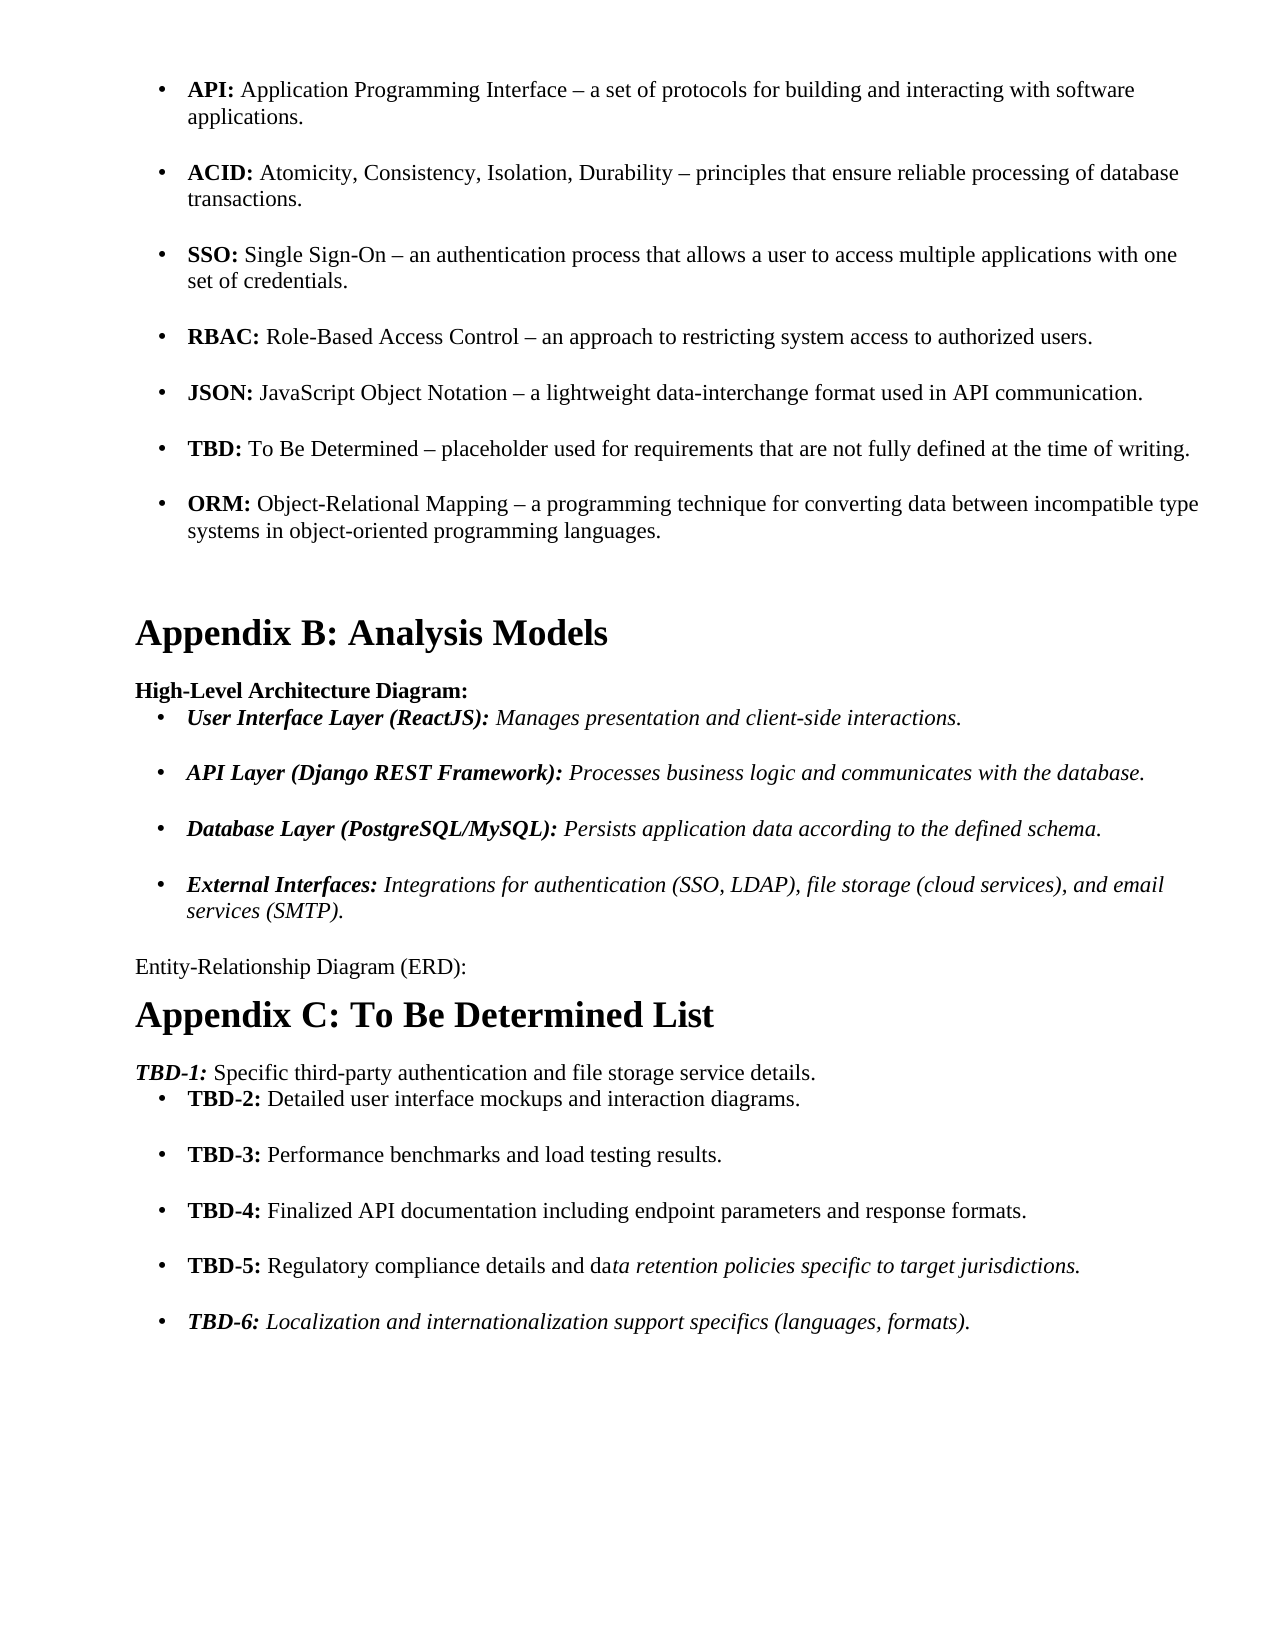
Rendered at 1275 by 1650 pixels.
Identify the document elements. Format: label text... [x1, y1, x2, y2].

text TBD-1: Specific third-party authentication and file storage service details. [135, 1060, 1139, 1085]
list API: Application Programming Interface – a set of protocols for building and interacting with software applications. [158, 76, 1200, 129]
list TBD-2: Detailed user interface mockups and interaction diagrams. [158, 1085, 1200, 1111]
list TBD-6: Localization and internationalization support specifics (languages, formats). [158, 1308, 1200, 1335]
list RBAC: Role-Based Access Control – an approach to restricting system access to authorized users. [158, 323, 1200, 349]
list SSO: Single Sign-On – an authentication process that allows a user to access multiple applications with one set of credentials. [158, 241, 1200, 293]
list ORM: Object-Relational Mapping – a programming technique for converting data between incompatible type systems in object-oriented programming languages. [158, 491, 1200, 543]
list JSON: JavaScript Object Notation – a lightweight data-interchange format used in API communication. [158, 379, 1200, 405]
list TBD-5: Regulatory compliance details and data retention policies specific to target jurisdictions. [158, 1252, 1200, 1279]
list Database Layer (PostgreSQL/MySQL): Persists application data according to the defined schema. [157, 815, 1200, 842]
list TBD-3: Performance benchmarks and load testing results. [158, 1141, 1200, 1167]
text High-Level Architecture Diagram: [135, 677, 1200, 704]
subtitle Appendix B: Analysis Models [135, 611, 1200, 654]
list TBD-4: Finalized API documentation including endpoint parameters and response formats. [158, 1197, 1200, 1223]
list ACID: Atomicity, Consistency, Isolation, Durability – principles that ensure reliable processing of database transactions. [158, 159, 1200, 211]
subtitle Appendix C: To Be Determined List [135, 992, 1200, 1035]
text Entity-Relationship Diagram (ERD): [135, 953, 1200, 980]
list API Layer (Django REST Framework): Processes business logic and communicates with the database. [157, 759, 1200, 786]
list External Interfaces: Integrations for authentication (SSO, LDAP), file storage (cloud services), and email services (SMTP). [157, 871, 1200, 924]
list User Interface Layer (ReactJS): Manages presentation and client-side interactions. [157, 704, 1200, 730]
list TBD: To Be Determined – placeholder used for requirements that are not fully defined at the time of writing. [158, 435, 1200, 461]
